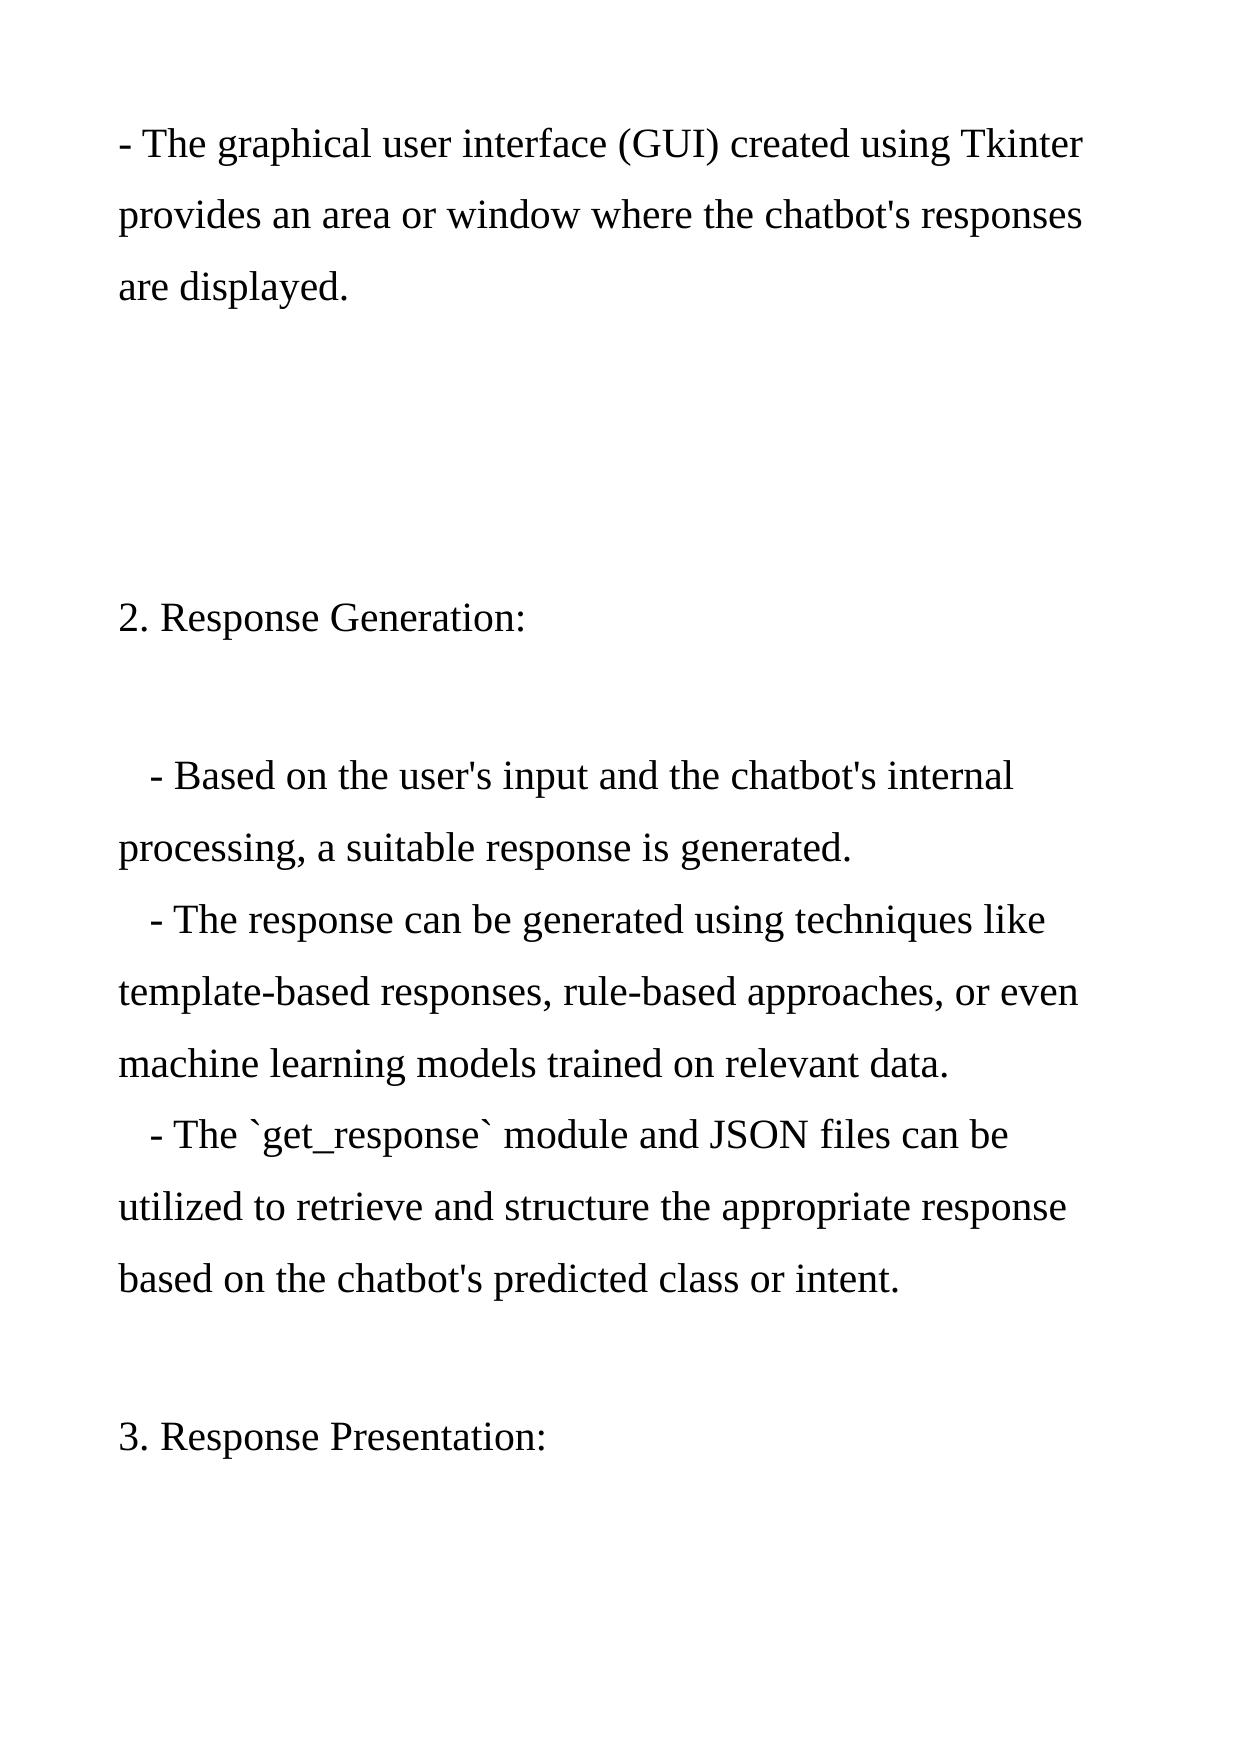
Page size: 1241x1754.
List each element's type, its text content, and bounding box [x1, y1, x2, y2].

text 3. Response Presentation: [118, 1412, 1122, 1460]
text - The graphical user interface (GUI) created using Tkinter provides an area or window where the chatbot's responses are displayed. [118, 118, 1122, 310]
text - The `get_response` module and JSON files can be utilized to retrieve and structure the appropriate response based on the chatbot's predicted class or intent. [118, 1110, 1122, 1302]
text - The response can be generated using techniques like template-based responses, rule-based approaches, or even machine learning models trained on relevant data. [118, 894, 1122, 1086]
text - Based on the user's input and the chatbot's internal processing, a suitable response is generated. [118, 751, 1122, 870]
text 2. Response Generation: [118, 592, 1122, 640]
